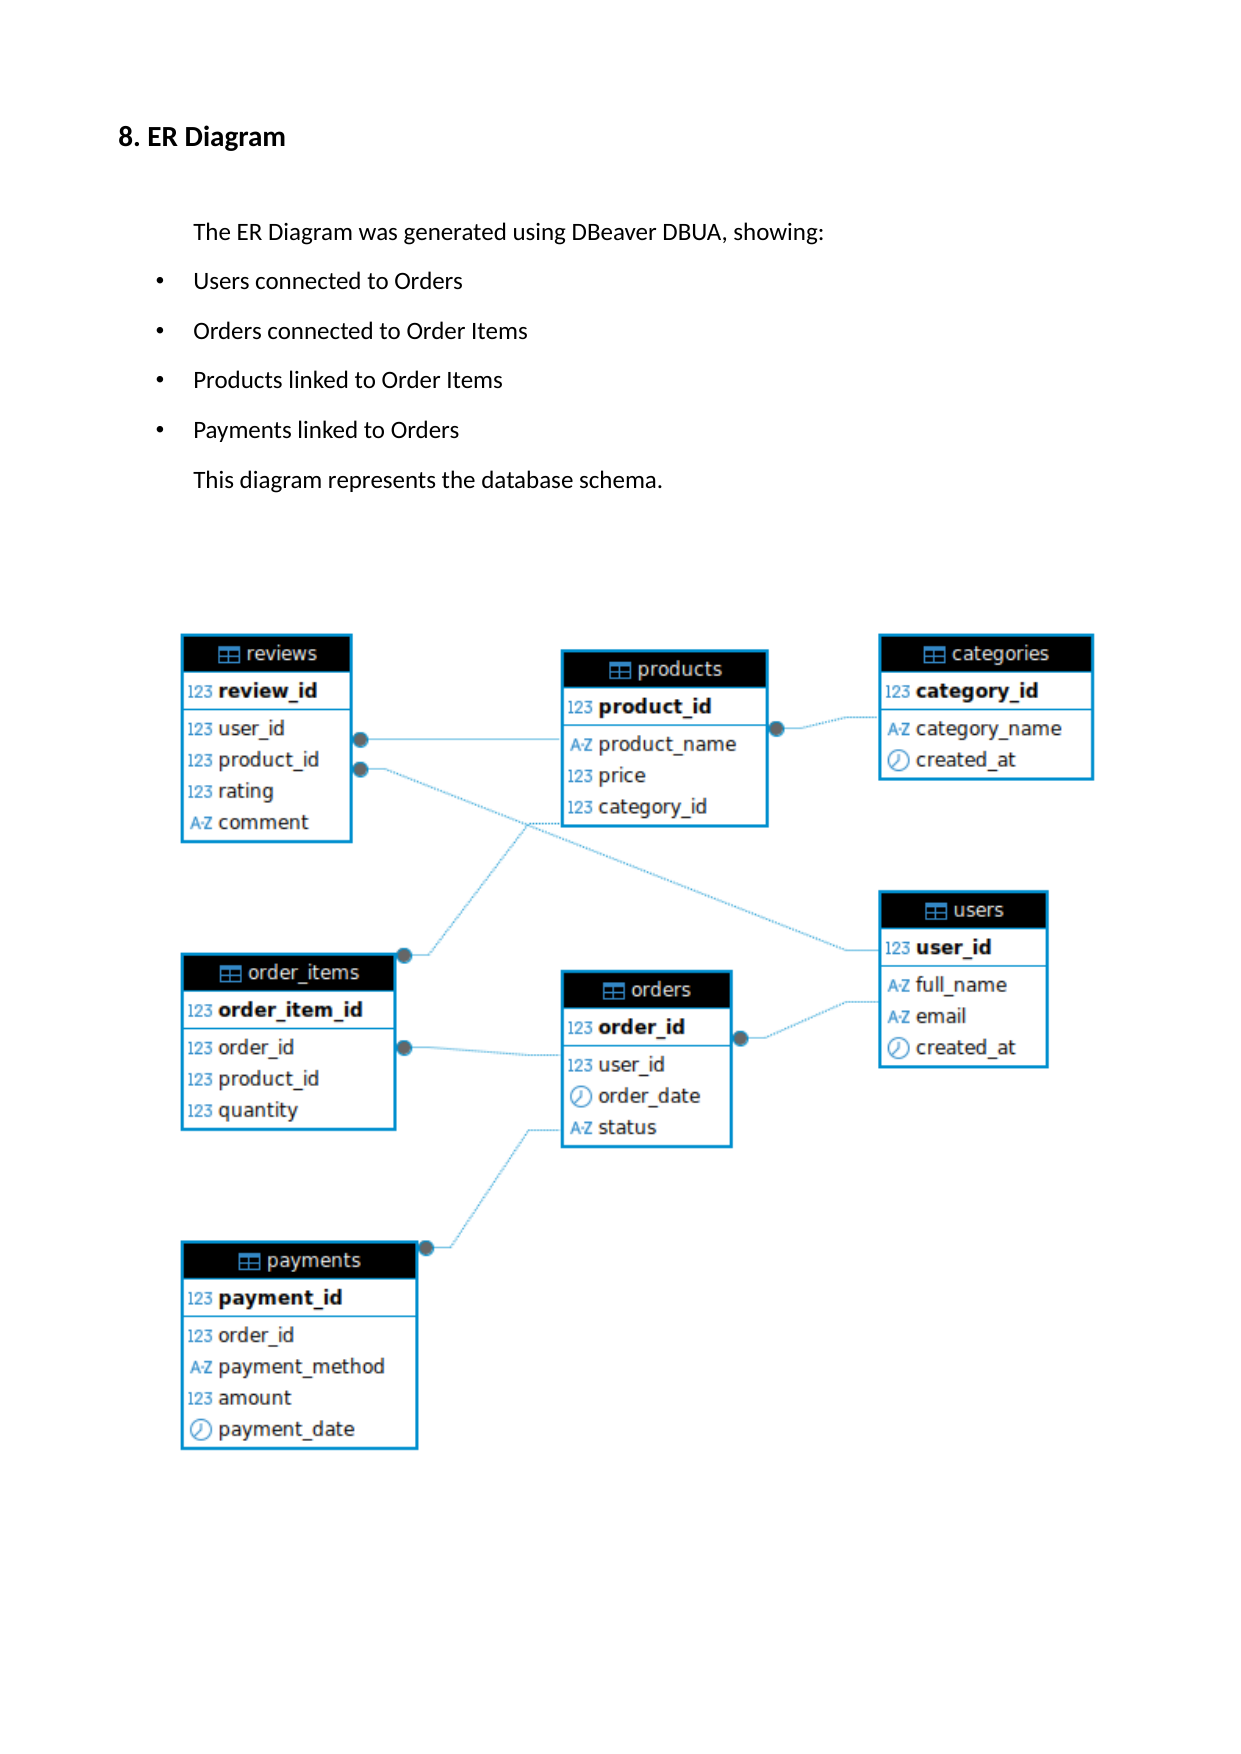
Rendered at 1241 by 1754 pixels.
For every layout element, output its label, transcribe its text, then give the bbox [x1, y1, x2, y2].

list Orders connected to Order Items [156, 315, 1122, 346]
list Users connected to Orders [156, 265, 1122, 296]
list Payments linked to Orders [156, 414, 1122, 445]
picture [145, 612, 1096, 1480]
list The ER Diagram was generated using DBeaver DBUA, showing: [156, 216, 1122, 246]
list Products linked to Order Items [156, 364, 1122, 395]
subtitle 8. ER Diagram [118, 118, 1122, 154]
list This diagram represents the database schema. [156, 464, 1122, 494]
